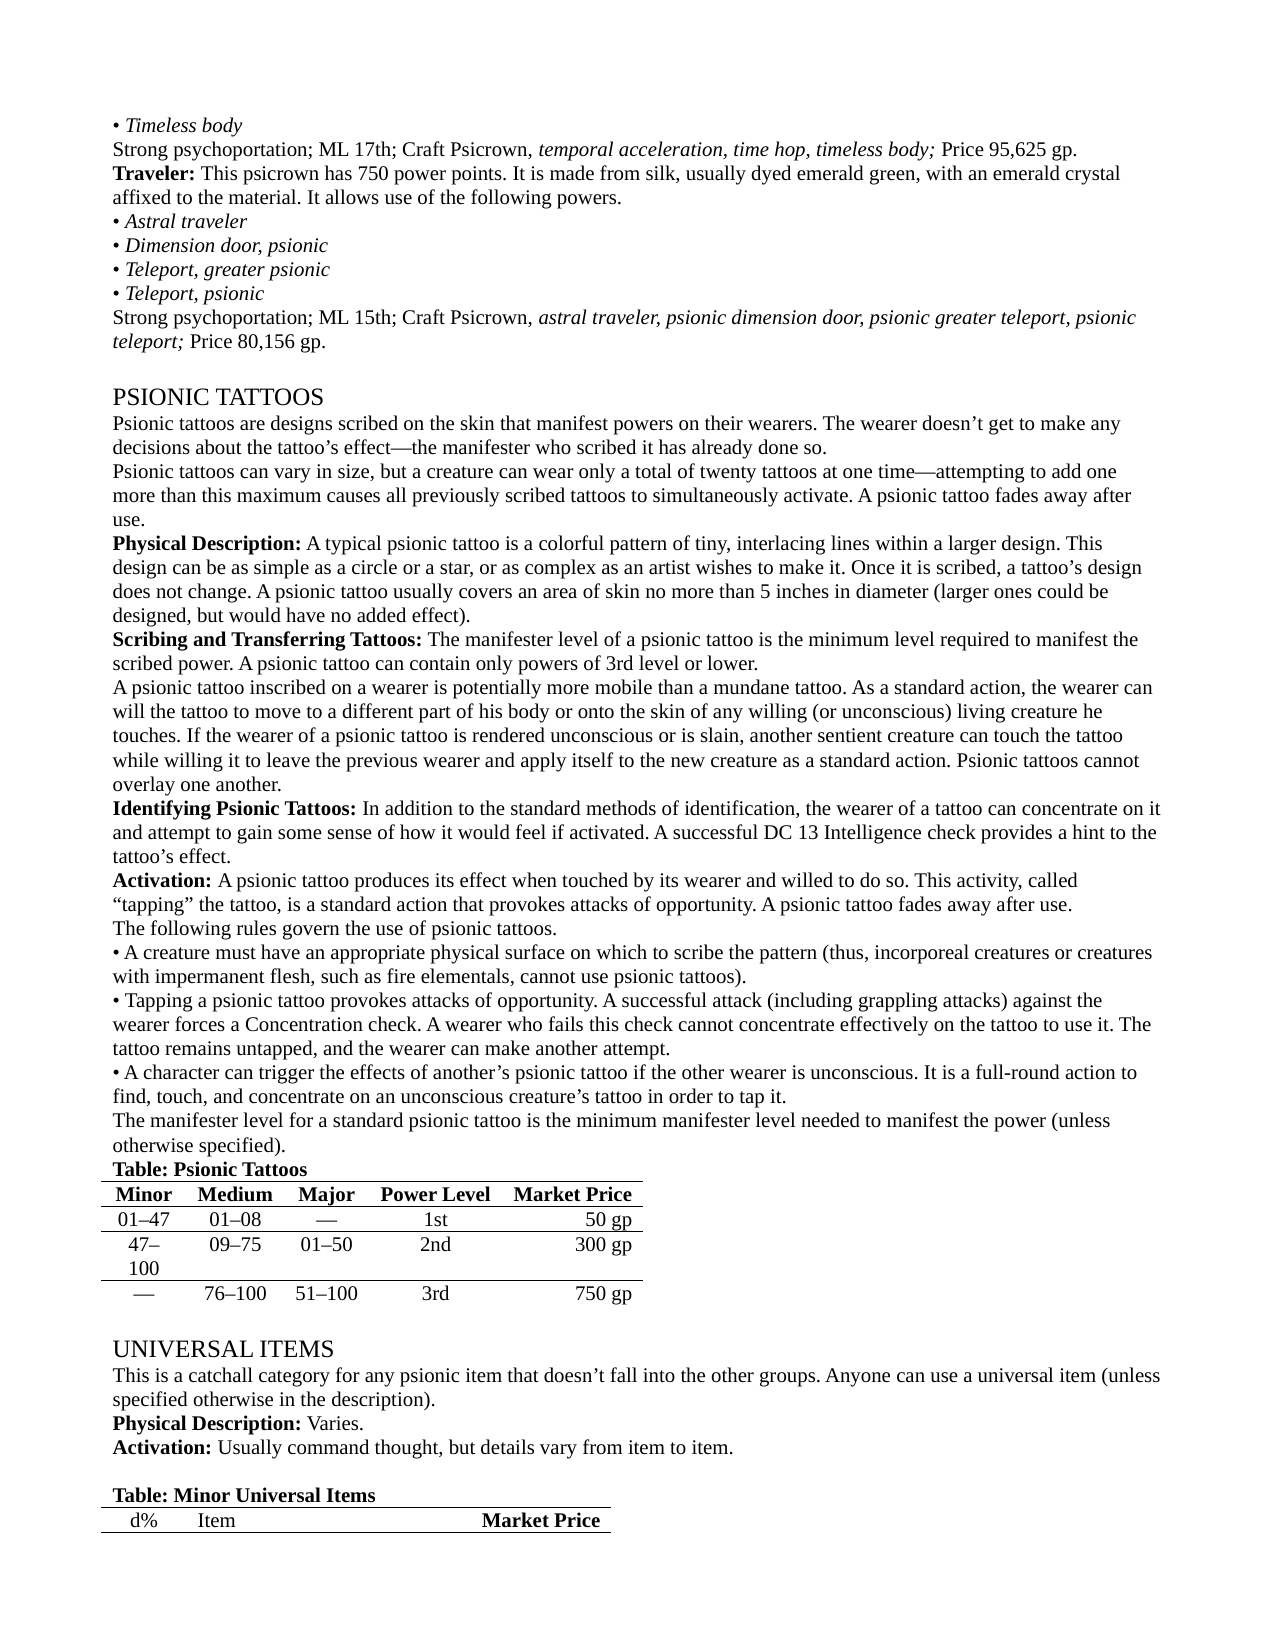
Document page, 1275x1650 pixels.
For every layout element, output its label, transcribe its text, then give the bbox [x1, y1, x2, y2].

text A psionic tattoo inscribed on a wearer is potentially more mobile than a mundane tattoo. As a standard action, the wearer can will the tattoo to move to a different part of his body or onto the skin of any willing (or unconscious) living creature he touches. If the wearer of a psionic tattoo is rendered unconscious or is slain, another sentient creature can touch the tattoo while willing it to leave the previous wearer and apply itself to the new creature as a standard action. Psionic tattoos cannot overlay one another. [112, 675, 1162, 796]
text • Teleport, greater psionic [112, 257, 1162, 281]
text PSIONIC TATTOOS [112, 382, 1162, 411]
text Identifying Psionic Tattoos: In addition to the standard methods of identification, the wearer of a tattoo can concentrate on it and attempt to gain some sense of how it would feel if activated. A successful DC 13 Intelligence check provides a hint to the tattoo’s effect. [112, 796, 1162, 868]
table_cell 51–100 [284, 1281, 369, 1305]
table_cell Market Price [502, 1182, 643, 1206]
table_cell 76–100 [186, 1281, 284, 1305]
text Strong psychoportation; ML 17th; Craft Psicrown, temporal acceleration, time hop, timeless body; Price 95,625 gp. [112, 137, 1162, 161]
table_cell 09–75 [186, 1232, 284, 1280]
table_cell 750 gp [502, 1281, 643, 1305]
text Psionic tattoos can vary in size, but a creature can wear only a total of twenty tattoos at one time—attempting to add one more than this maximum causes all previously scribed tattoos to simultaneously activate. A psionic tattoo fades away after use. [112, 459, 1162, 531]
table_cell — [284, 1207, 369, 1231]
table_cell 50 gp [502, 1207, 643, 1231]
text Activation: Usually command thought, but details vary from item to item. [112, 1435, 1162, 1459]
text The following rules govern the use of psionic tattoos. [112, 916, 1162, 940]
table_cell — [101, 1281, 186, 1305]
table_header Table: Minor Universal Items [101, 1483, 611, 1507]
text Scribing and Transferring Tattoos: The manifester level of a psionic tattoo is the minimum level required to manifest the scribed power. A psionic tattoo can contain only powers of 3rd level or lower. [112, 627, 1162, 675]
text UNIVERSAL ITEMS [112, 1334, 1162, 1363]
table_cell d% [101, 1508, 186, 1532]
text Physical Description: Varies. [112, 1411, 1162, 1435]
table_cell 01–47 [101, 1207, 186, 1231]
table_cell Item [186, 1508, 470, 1532]
text Traveler: This psicrown has 750 power points. It is made from silk, usually dyed emerald green, with an emerald crystal affixed to the material. It allows use of the following powers. [112, 161, 1162, 209]
table_cell 01–08 [186, 1207, 284, 1231]
table_cell Medium [186, 1182, 284, 1206]
table_cell 1st [369, 1207, 502, 1231]
table_cell 47–100 [101, 1232, 186, 1280]
table_cell Minor [101, 1182, 186, 1206]
text • Dimension door, psionic [112, 233, 1162, 257]
table_cell 300 gp [502, 1232, 643, 1280]
text • Tapping a psionic tattoo provokes attacks of opportunity. A successful attack (including grappling attacks) against the wearer forces a Concentration check. A wearer who fails this check cannot concentrate effectively on the tattoo to use it. The tattoo remains untapped, and the wearer can make another attempt. [112, 988, 1162, 1060]
text • Astral traveler [112, 209, 1162, 233]
text • A character can trigger the effects of another’s psionic tattoo if the other wearer is unconscious. It is a full-round action to find, touch, and concentrate on an unconscious creature’s tattoo in order to tap it. [112, 1060, 1162, 1108]
table_cell 3rd [369, 1281, 502, 1305]
table_cell Major [284, 1182, 369, 1206]
text Physical Description: A typical psionic tattoo is a colorful pattern of tiny, interlacing lines within a larger design. This design can be as simple as a circle or a star, or as complex as an artist wishes to make it. Once it is scribed, a tattoo’s design does not change. A psionic tattoo usually covers an area of skin no more than 5 inches in diameter (larger ones could be designed, but would have no added effect). [112, 531, 1162, 627]
text • Teleport, psionic [112, 281, 1162, 305]
text • A creature must have an appropriate physical surface on which to scribe the pattern (thus, incorporeal creatures or creatures with impermanent flesh, such as fire elementals, cannot use psionic tattoos). [112, 940, 1162, 988]
table_cell 01–50 [284, 1232, 369, 1280]
text This is a catchall category for any psionic item that doesn’t fall into the other groups. Anyone can use a universal item (unless specified otherwise in the description). [112, 1363, 1162, 1411]
text Psionic tattoos are designs scribed on the skin that manifest powers on their wearers. The wearer doesn’t get to make any decisions about the tattoo’s effect—the manifester who scribed it has already done so. [112, 411, 1162, 459]
text • Timeless body [112, 112, 1162, 137]
table_cell 2nd [369, 1232, 502, 1280]
table_cell Market Price [470, 1508, 611, 1532]
text The manifester level for a standard psionic tattoo is the minimum manifester level needed to manifest the power (unless otherwise specified). [112, 1108, 1162, 1157]
table_cell Power Level [369, 1182, 502, 1206]
text Activation: A psionic tattoo produces its effect when touched by its wearer and willed to do so. This activity, called “tapping” the tattoo, is a standard action that provokes attacks of opportunity. A psionic tattoo fades away after use. [112, 868, 1162, 916]
text Strong psychoportation; ML 15th; Craft Psicrown, astral traveler, psionic dimension door, psionic greater teleport, psionic teleport; Price 80,156 gp. [112, 305, 1162, 353]
table_header Table: Psionic Tattoos [101, 1157, 643, 1181]
